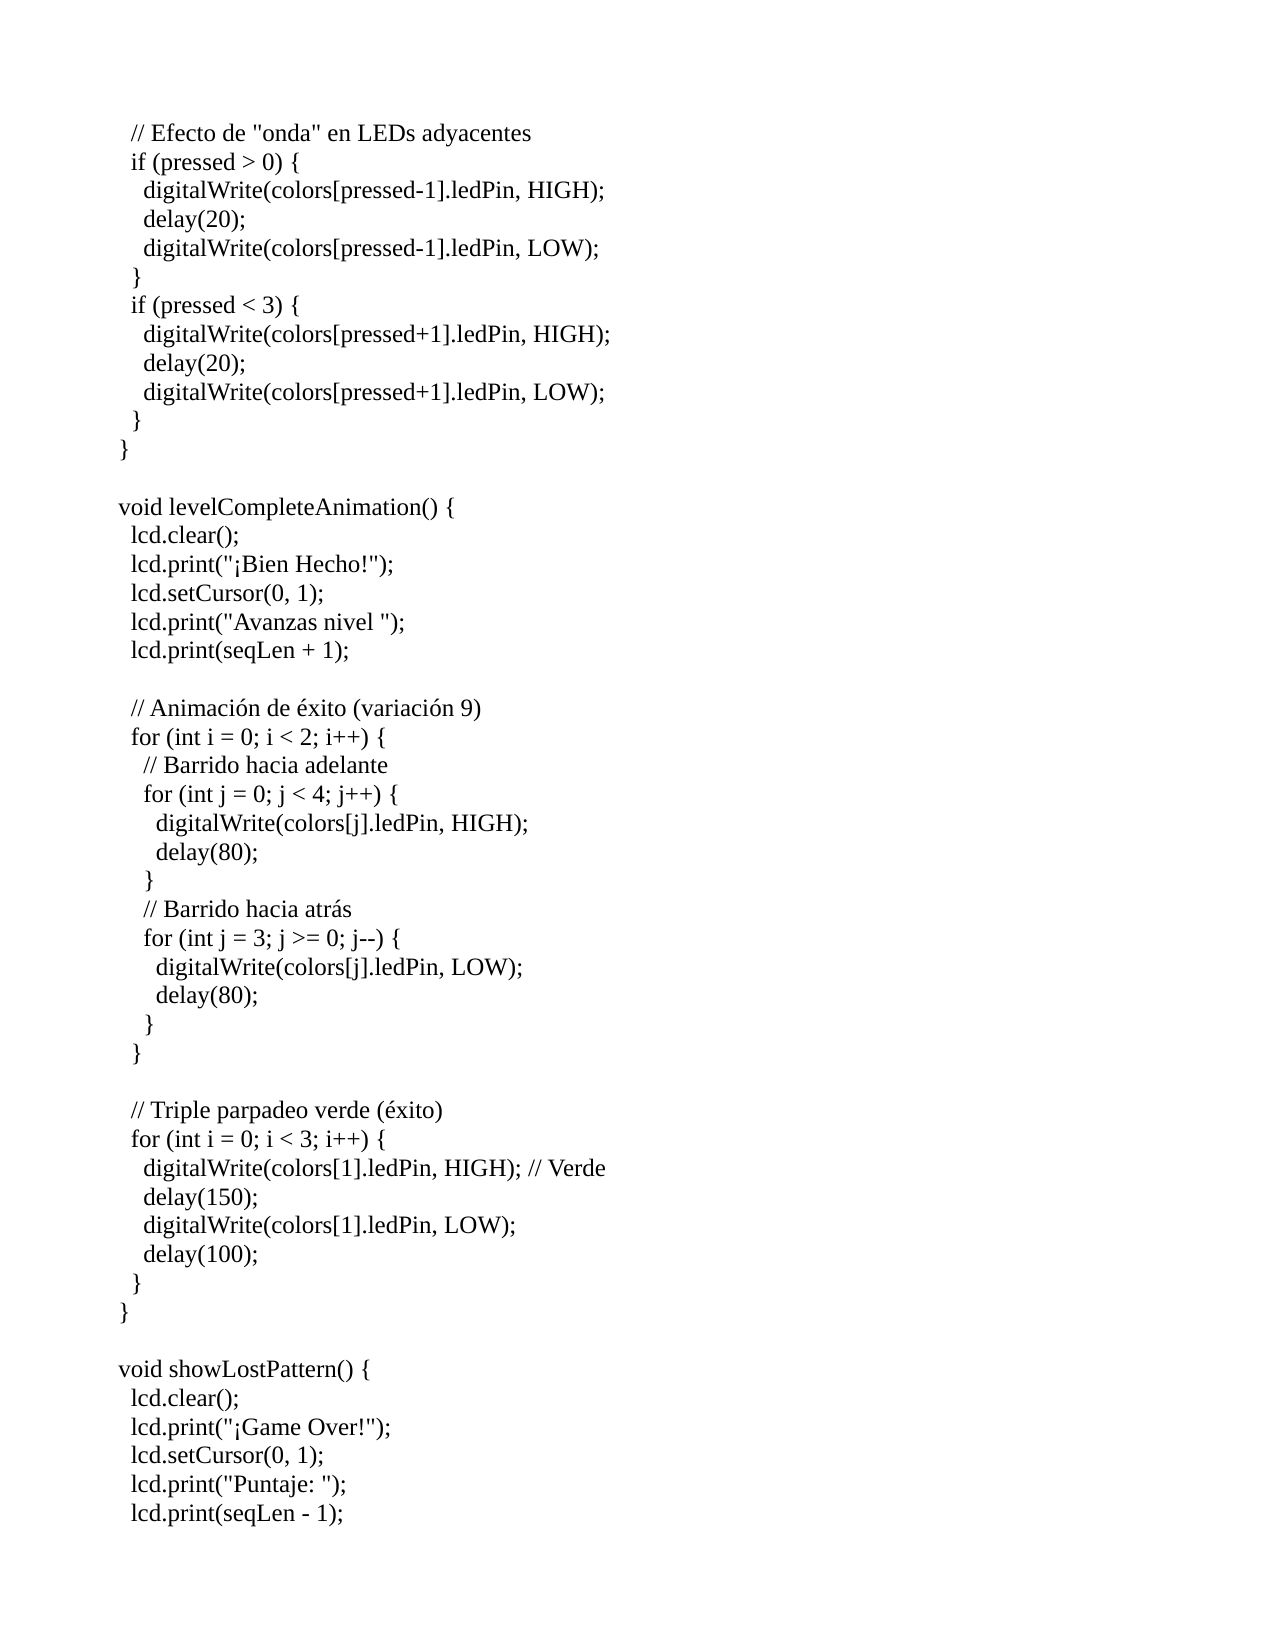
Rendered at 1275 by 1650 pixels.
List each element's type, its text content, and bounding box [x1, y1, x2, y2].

text delay(80); [118, 981, 1157, 1009]
text } [118, 406, 1157, 434]
text void levelCompleteAnimation() { [118, 492, 1157, 521]
text lcd.print("¡Bien Hecho!"); [118, 549, 1157, 578]
text lcd.setCursor(0, 1); [118, 1441, 1157, 1469]
text digitalWrite(colors[1].ledPin, LOW); [118, 1211, 1157, 1239]
text delay(150); [118, 1182, 1157, 1211]
text // Barrido hacia atrás [118, 894, 1157, 923]
text digitalWrite(colors[j].ledPin, LOW); [118, 952, 1157, 981]
text lcd.setCursor(0, 1); [118, 578, 1157, 607]
text // Efecto de "onda" en LEDs adyacentes [118, 118, 1157, 147]
text digitalWrite(colors[pressed+1].ledPin, HIGH); [118, 319, 1157, 348]
text digitalWrite(colors[pressed-1].ledPin, HIGH); [118, 176, 1157, 204]
text digitalWrite(colors[pressed+1].ledPin, LOW); [118, 377, 1157, 406]
text // Barrido hacia adelante [118, 751, 1157, 779]
text lcd.print("Puntaje: "); [118, 1469, 1157, 1498]
text // Animación de éxito (variación 9) [118, 693, 1157, 722]
text delay(20); [118, 204, 1157, 233]
text if (pressed < 3) { [118, 291, 1157, 319]
text } [118, 1038, 1157, 1067]
text for (int i = 0; i < 2; i++) { [118, 722, 1157, 751]
text } [118, 1268, 1157, 1297]
text digitalWrite(colors[pressed-1].ledPin, LOW); [118, 233, 1157, 262]
text lcd.clear(); [118, 521, 1157, 549]
text digitalWrite(colors[j].ledPin, HIGH); [118, 808, 1157, 837]
text } [118, 866, 1157, 894]
text } [118, 1009, 1157, 1038]
text delay(20); [118, 348, 1157, 377]
text lcd.print(seqLen - 1); [118, 1498, 1157, 1527]
text for (int j = 3; j >= 0; j--) { [118, 923, 1157, 952]
text delay(100); [118, 1239, 1157, 1268]
text } [118, 262, 1157, 291]
text lcd.print(seqLen + 1); [118, 636, 1157, 664]
text void showLostPattern() { [118, 1354, 1157, 1383]
text } [118, 1297, 1157, 1326]
text if (pressed > 0) { [118, 147, 1157, 176]
text // Triple parpadeo verde (éxito) [118, 1096, 1157, 1124]
text lcd.print("¡Game Over!"); [118, 1412, 1157, 1441]
text digitalWrite(colors[1].ledPin, HIGH); // Verde [118, 1153, 1157, 1182]
text delay(80); [118, 837, 1157, 866]
text lcd.clear(); [118, 1383, 1157, 1412]
text for (int i = 0; i < 3; i++) { [118, 1124, 1157, 1153]
text for (int j = 0; j < 4; j++) { [118, 779, 1157, 808]
text lcd.print("Avanzas nivel "); [118, 607, 1157, 636]
text } [118, 434, 1157, 463]
